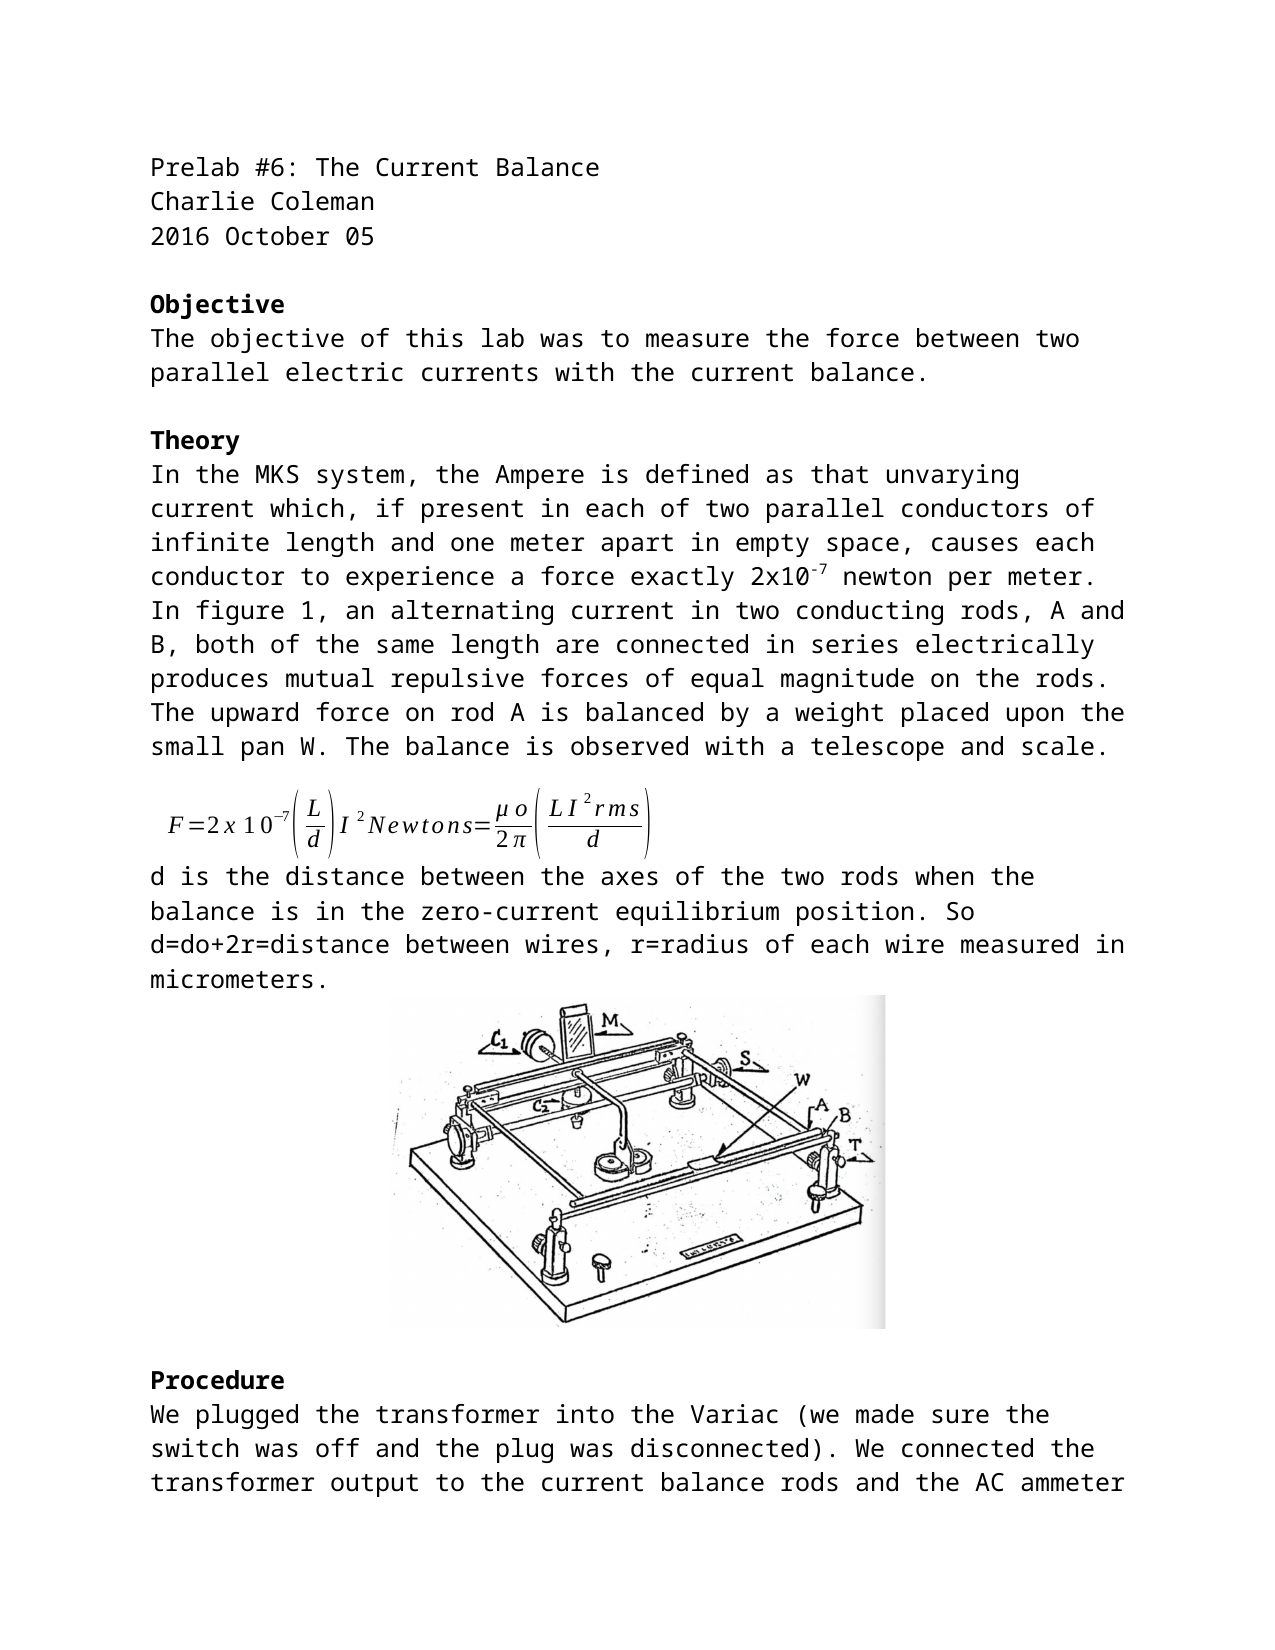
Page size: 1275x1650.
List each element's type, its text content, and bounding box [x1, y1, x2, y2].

picture [389, 995, 886, 1329]
text The objective of this lab was to measure the force between two parallel electric currents with the current balance. [150, 320, 1125, 388]
text Theory [150, 422, 1125, 457]
text Prelab #6: The Current Balance [150, 150, 1125, 184]
text Procedure [150, 1363, 1125, 1397]
text d is the distance between the axes of the two rods when the balance is in the zero-current equilibrium position. So d=do+2r=distance between wires, r=radius of each wire measured in micrometers. [150, 859, 1125, 995]
text We plugged the transformer into the Variac (we made sure the switch was off and the plug was disconnected). We connected the transformer output to the current balance rods and the AC ammeter [150, 1397, 1125, 1499]
text In figure 1, an alternating current in two conducting rods, A and B, both of the same length are connected in series electrically produces mutual repulsive forces of equal magnitude on the rods. The upward force on rod A is balanced by a weight placed upon the small pan W. The balance is observed with a telescope and scale. [150, 593, 1125, 763]
text 2016 October 05 [150, 218, 1125, 252]
text Objective [150, 286, 1125, 320]
text In the MKS system, the Ampere is defined as that unvarying current which, if present in each of two parallel conductors of infinite length and one meter apart in empty space, causes each conductor to experience a force exactly 2x10-7 newton per meter. [150, 457, 1125, 593]
text Charlie Coleman [150, 184, 1125, 218]
